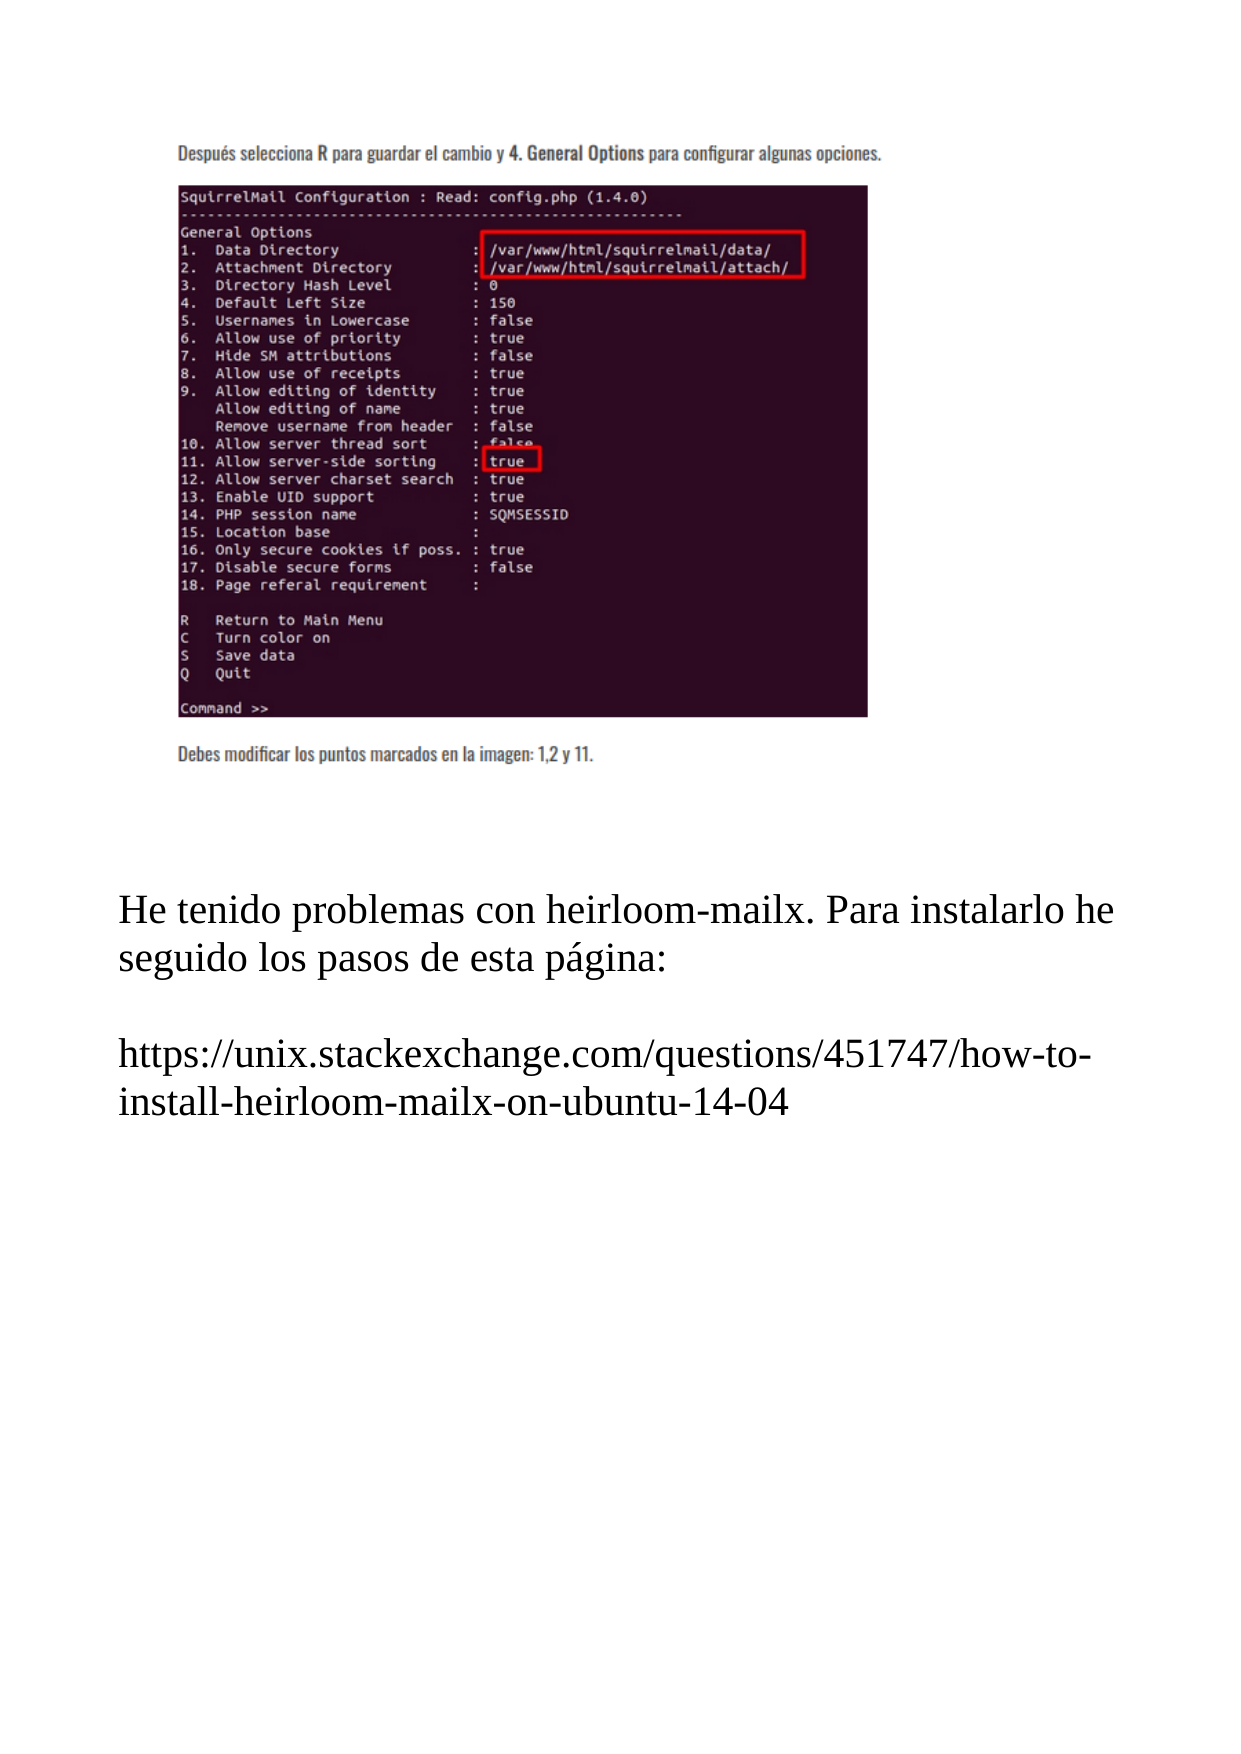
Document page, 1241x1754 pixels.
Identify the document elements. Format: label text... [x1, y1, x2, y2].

text https://unix.stackexchange.com/questions/451747/how-to-install-heirloom-mailx-on-ubuntu-14-04 [118, 1028, 1122, 1124]
picture [118, 118, 1123, 789]
text He tenido problemas con heirloom-mailx. Para instalarlo he seguido los pasos de esta página: [118, 884, 1122, 980]
